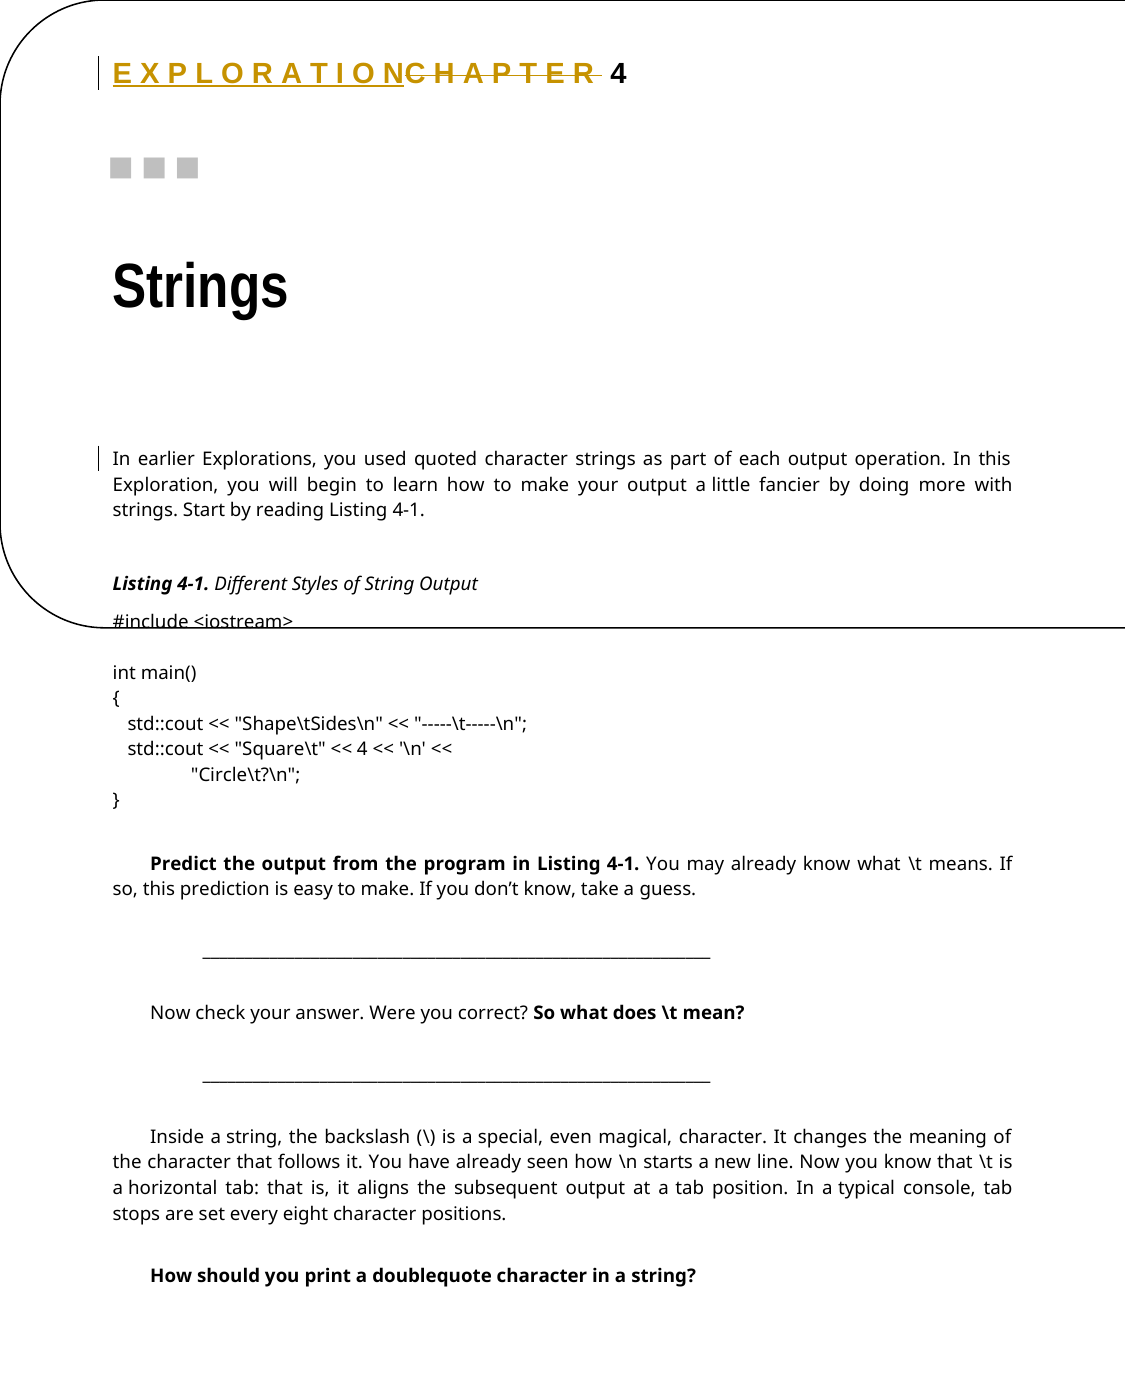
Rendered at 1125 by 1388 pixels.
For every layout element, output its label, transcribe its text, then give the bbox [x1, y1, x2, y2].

text } [112, 787, 1012, 812]
text int main() [112, 659, 1012, 685]
text Inside a string, the backslash (\) is a special, even magical, character. It changes the meaning of the character that follows it. You have already seen how \n starts a new line. Now you know that \t is a horizontal tab: that is, it aligns the subsequent output at a tab position. In a typical console, tab stops are set every eight character positions. [112, 1123, 1012, 1225]
text std::cout << "Square\t" << 4 << '\n' << [112, 736, 1012, 761]
text How should you print a double­quote character in a string? [112, 1263, 1012, 1288]
list _____________________________________________________________ [202, 1060, 1012, 1086]
text Predict the output from the program in Listing 4‑1. You may already know what \t means. If so, this prediction is easy to make. If you don’t know, take a guess. [112, 850, 1012, 901]
text std::cout << "Shape\tSides\n" << "-----\t-----\n"; [112, 710, 1012, 736]
text #include <iostream> [112, 608, 1012, 627]
text In earlier Explorations, you used quoted character strings as part of each output operation. In this Exploration, you will begin to learn how to make your output a little fancier by doing more with strings. Start by reading Listing 4‑1. [112, 446, 1012, 522]
list _____________________________________________________________ [202, 936, 1012, 962]
text "Circle\t?\n"; [112, 761, 1012, 787]
title Strings [112, 249, 1012, 321]
text { [112, 685, 1012, 710]
text [112, 629, 1012, 634]
text Now check your answer. Were you correct? So what does \t mean? [112, 999, 1012, 1025]
text Listing 4-1. Different Styles of String Output [112, 570, 1012, 596]
